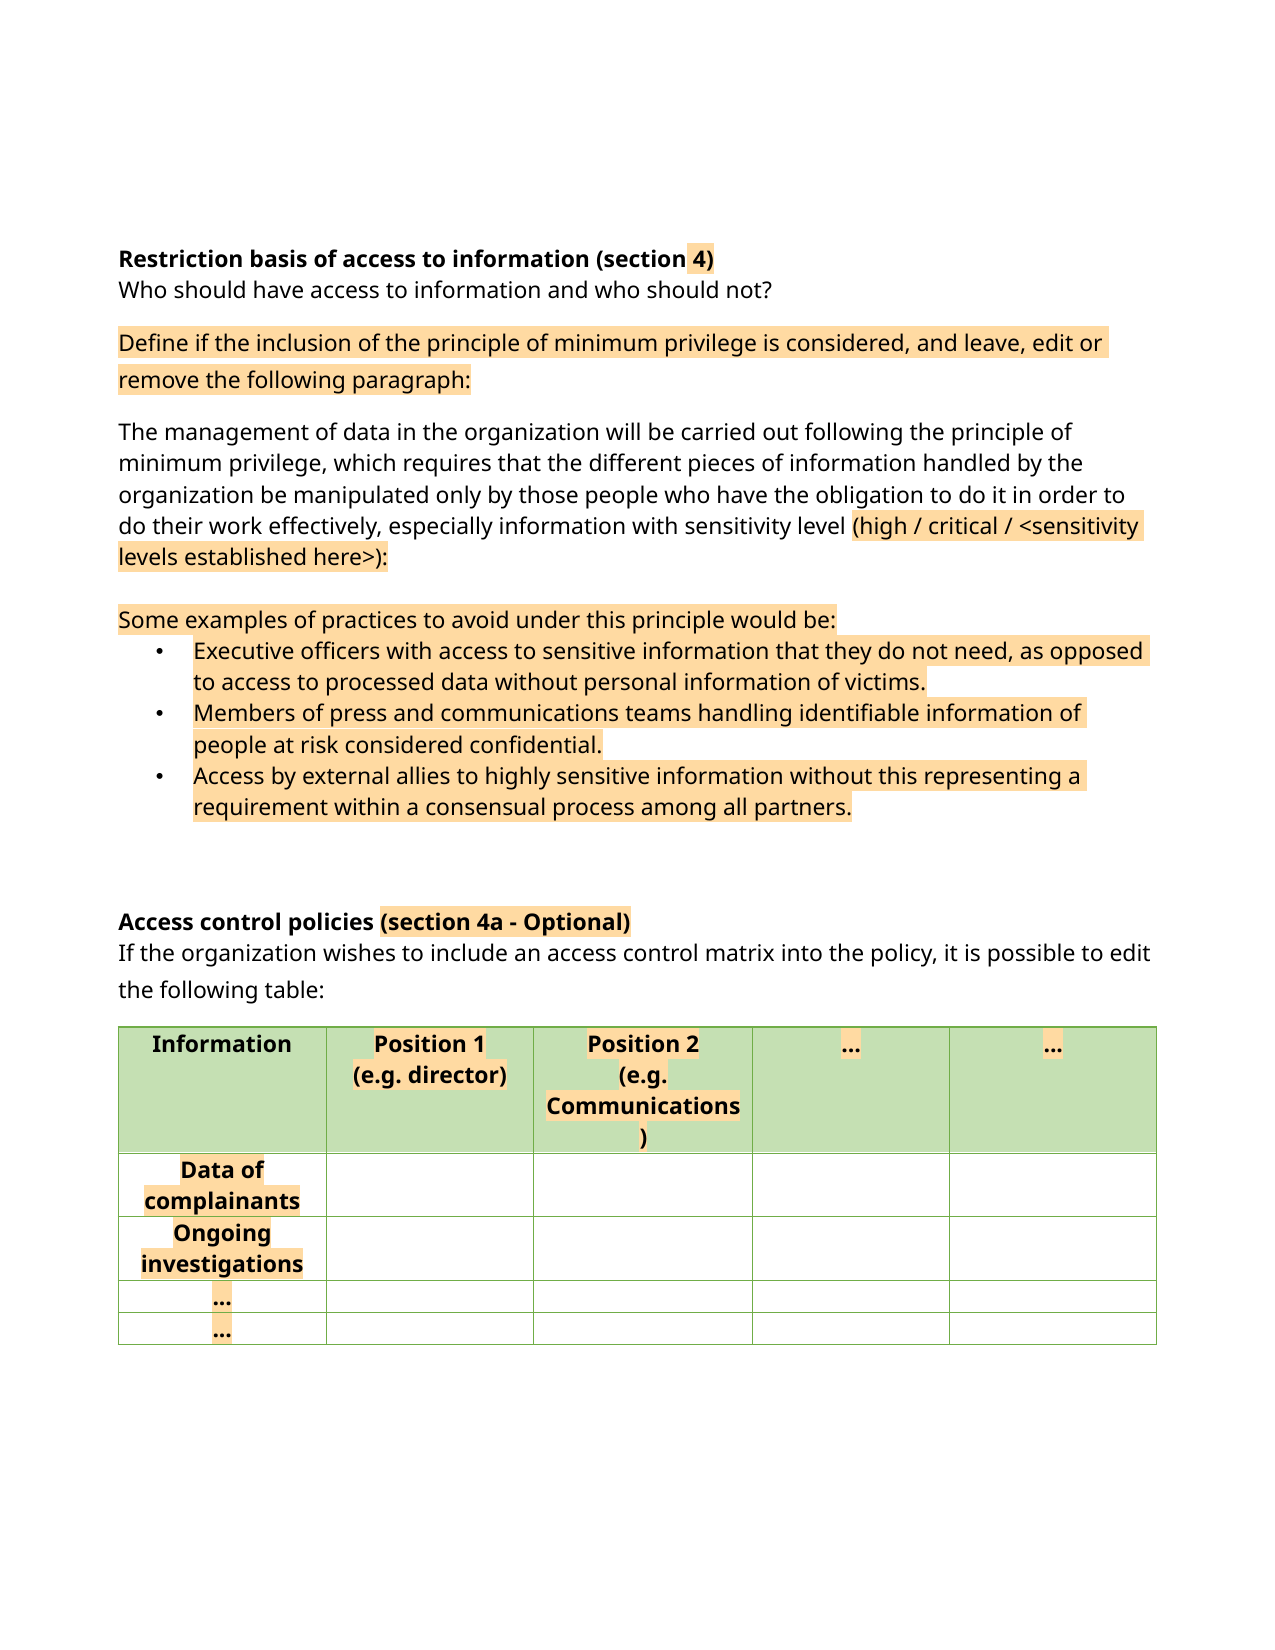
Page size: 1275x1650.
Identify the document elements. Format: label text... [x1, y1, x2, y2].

table_cell ... [119, 1313, 326, 1344]
table_cell Ongoing investigations [119, 1217, 326, 1279]
table_cell [753, 1313, 949, 1344]
table_cell [753, 1281, 949, 1312]
table_cell Data of complainants [119, 1154, 326, 1216]
table_cell [534, 1313, 752, 1344]
list Executive officers with access to sensitive information that they do not need, as opposed to access to processed data without personal information of victims. [156, 635, 1157, 697]
subtitle Restriction basis of access to information (section 4) [118, 243, 1157, 274]
table_header … [753, 1028, 949, 1152]
text If the organization wishes to include an access control matrix into the policy, it is possible to edit the following table: [118, 937, 1157, 1006]
table_cell [327, 1217, 533, 1279]
text The management of data in the organization will be carried out following the principle of minimum privilege, which requires that the different pieces of information handled by the organization be manipulated only by those people who have the obligation to do it in order to do their work effectively, especially information with sensitivity level (high / critical / <sensitivity levels established here>): [118, 416, 1157, 572]
table_cell [950, 1217, 1156, 1279]
table_header Position 2 (e.g. Communications) [534, 1028, 752, 1152]
table_cell [534, 1281, 752, 1312]
table_cell [327, 1281, 533, 1312]
table_cell [327, 1313, 533, 1344]
text Define if the inclusion of the principle of minimum privilege is considered, and leave, edit or remove the following paragraph: [118, 326, 1157, 395]
table_cell [950, 1154, 1156, 1216]
table_cell [950, 1313, 1156, 1344]
table_header ... [950, 1028, 1156, 1152]
text Some examples of practices to avoid under this principle would be: [118, 603, 1157, 635]
table_cell ... [119, 1281, 326, 1312]
list Members of press and communications teams handling identifiable information of people at risk considered confidential. [156, 697, 1157, 760]
subtitle Access control policies (section 4a - Optional) [118, 906, 1098, 937]
table_cell [534, 1217, 752, 1279]
list Access by external allies to highly sensitive information without this representing a requirement within a consensual process among all partners. [156, 760, 1157, 822]
text Who should have access to information and who should not? [118, 274, 1157, 306]
table_cell [753, 1217, 949, 1279]
table_cell [950, 1281, 1156, 1312]
table_header Position 1 (e.g. director) [327, 1028, 533, 1152]
table_header Information [119, 1028, 326, 1152]
table_cell [753, 1154, 949, 1216]
table_cell [534, 1154, 752, 1216]
table_cell [327, 1154, 533, 1216]
